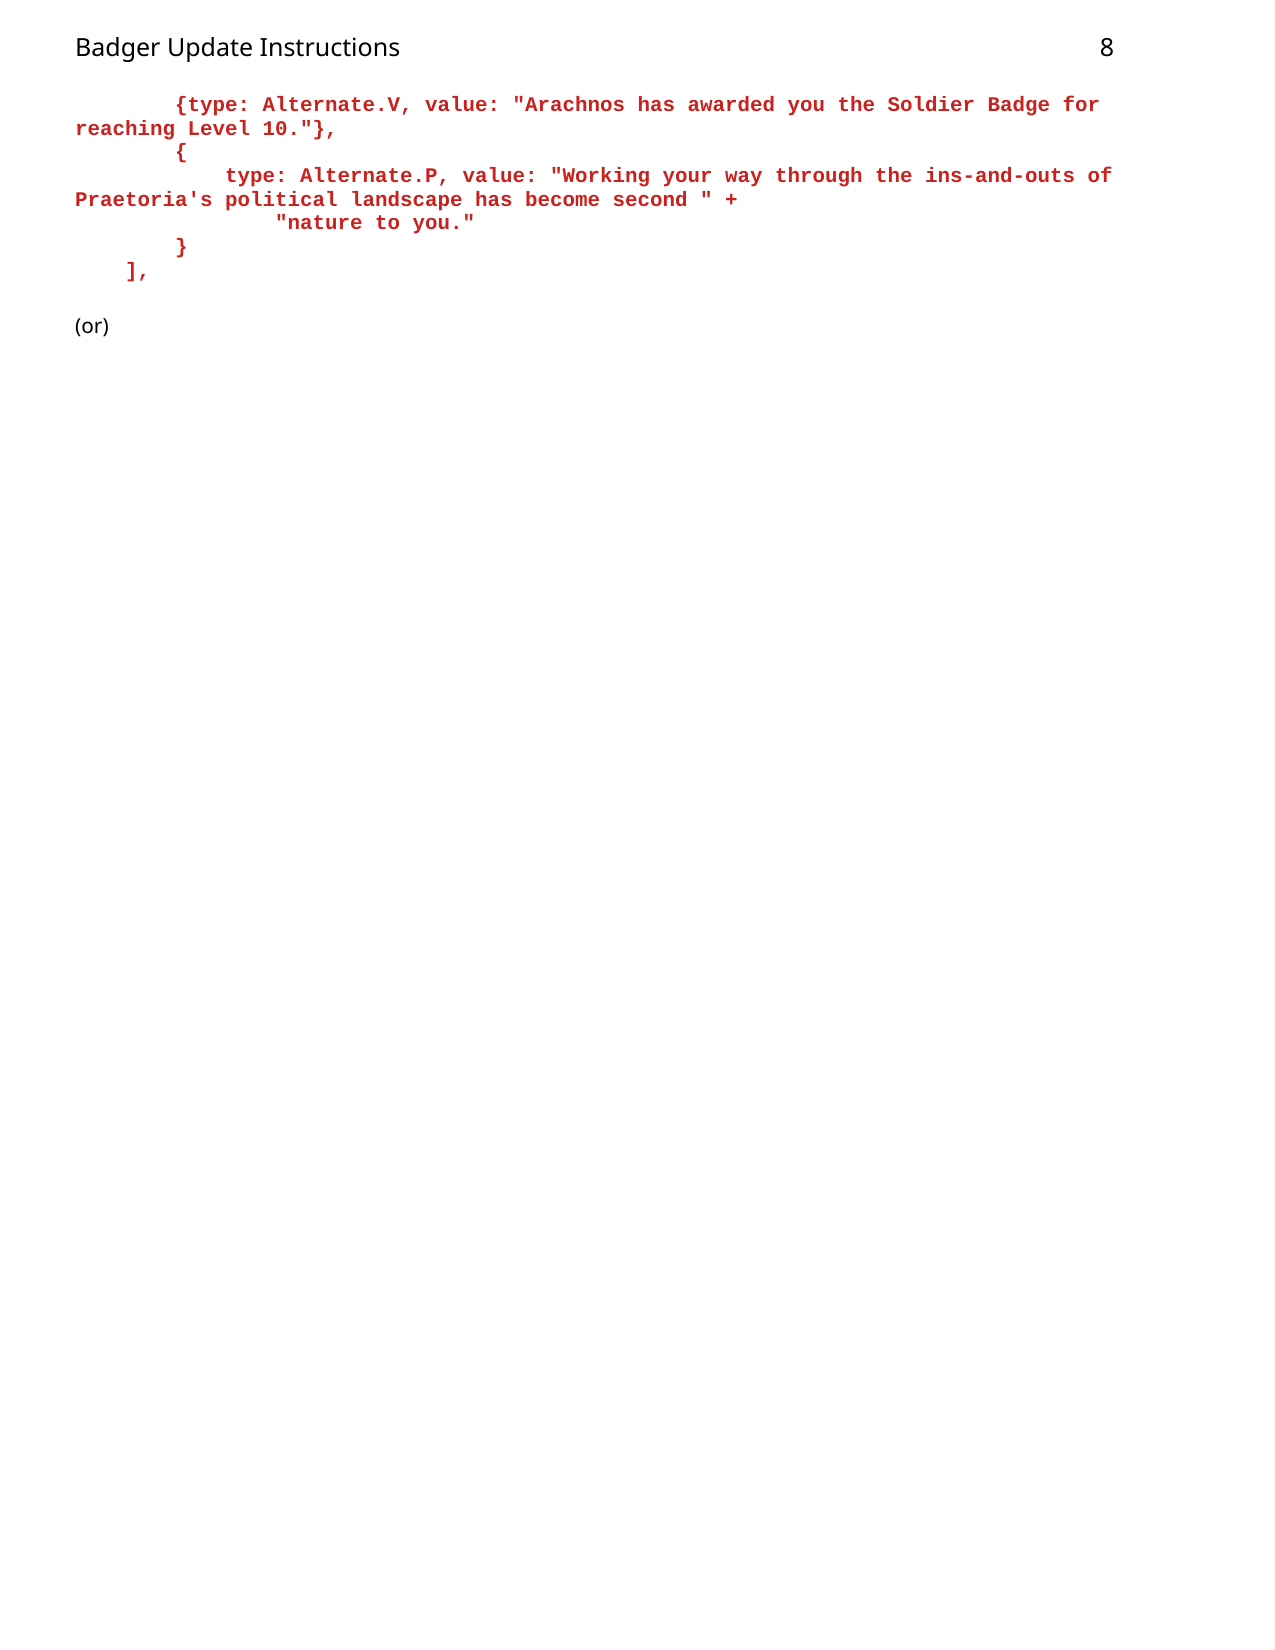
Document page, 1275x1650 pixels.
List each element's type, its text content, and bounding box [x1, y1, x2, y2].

text "nature to you." [75, 212, 1200, 236]
text ], [75, 259, 1200, 283]
text } [75, 236, 1200, 259]
text {type: Alternate.V, value: "Arachnos has awarded you the Soldier Badge for reaching Level 10."}, [75, 94, 1200, 141]
text { [75, 141, 1200, 165]
text (or) [75, 312, 1200, 340]
text type: Alternate.P, value: "Working your way through the ins-and-outs of Praetoria's political landscape has become second " + [75, 165, 1200, 212]
